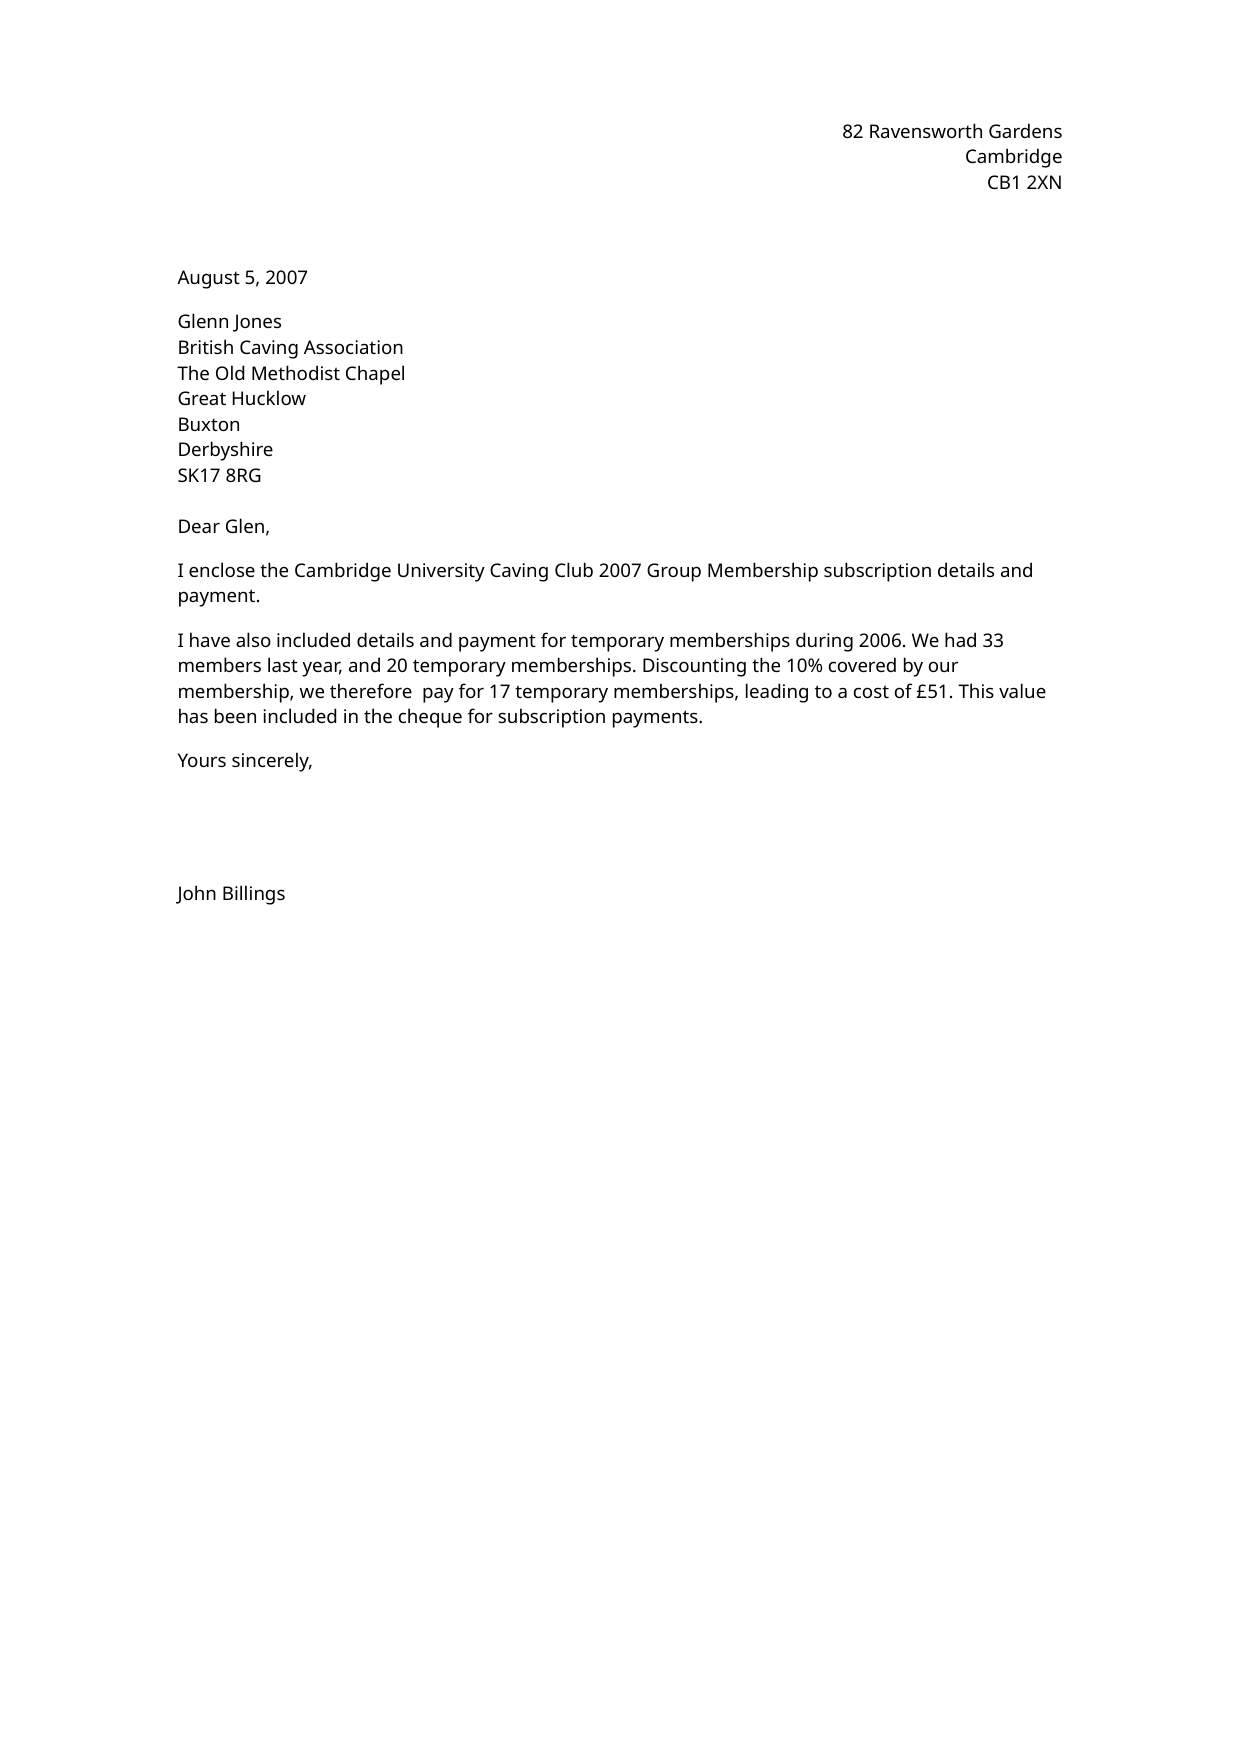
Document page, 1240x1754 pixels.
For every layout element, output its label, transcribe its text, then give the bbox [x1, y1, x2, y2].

text I have also included details and payment for temporary memberships during 2006. We had 33 members last year, and 20 temporary memberships. Discounting the 10% covered by our membership, we therefore pay for 17 temporary memberships, leading to a cost of £51. This value has been included in the cheque for subscription payments. [177, 627, 1062, 729]
text August 5, 2007 [177, 264, 1062, 290]
text I enclose the Cambridge University Caving Club 2007 Group Membership subscription details and payment. [177, 557, 1062, 608]
text Yours sincerely, [177, 748, 1062, 773]
text The Old Methodist Chapel [177, 360, 1062, 385]
text CB1 2XN [177, 169, 1062, 195]
text Glenn Jones [177, 309, 1062, 334]
text Great Hucklow [177, 385, 1062, 411]
text SK17 8RG [177, 462, 1062, 487]
text 82 Ravensworth Gardens [177, 118, 1062, 144]
text Derbyshire [177, 436, 1062, 462]
text John Billings [177, 881, 1062, 906]
text Dear Glen, [177, 513, 1062, 538]
text British Caving Association [177, 334, 1062, 360]
text Buxton [177, 411, 1062, 436]
text Cambridge [177, 144, 1062, 169]
